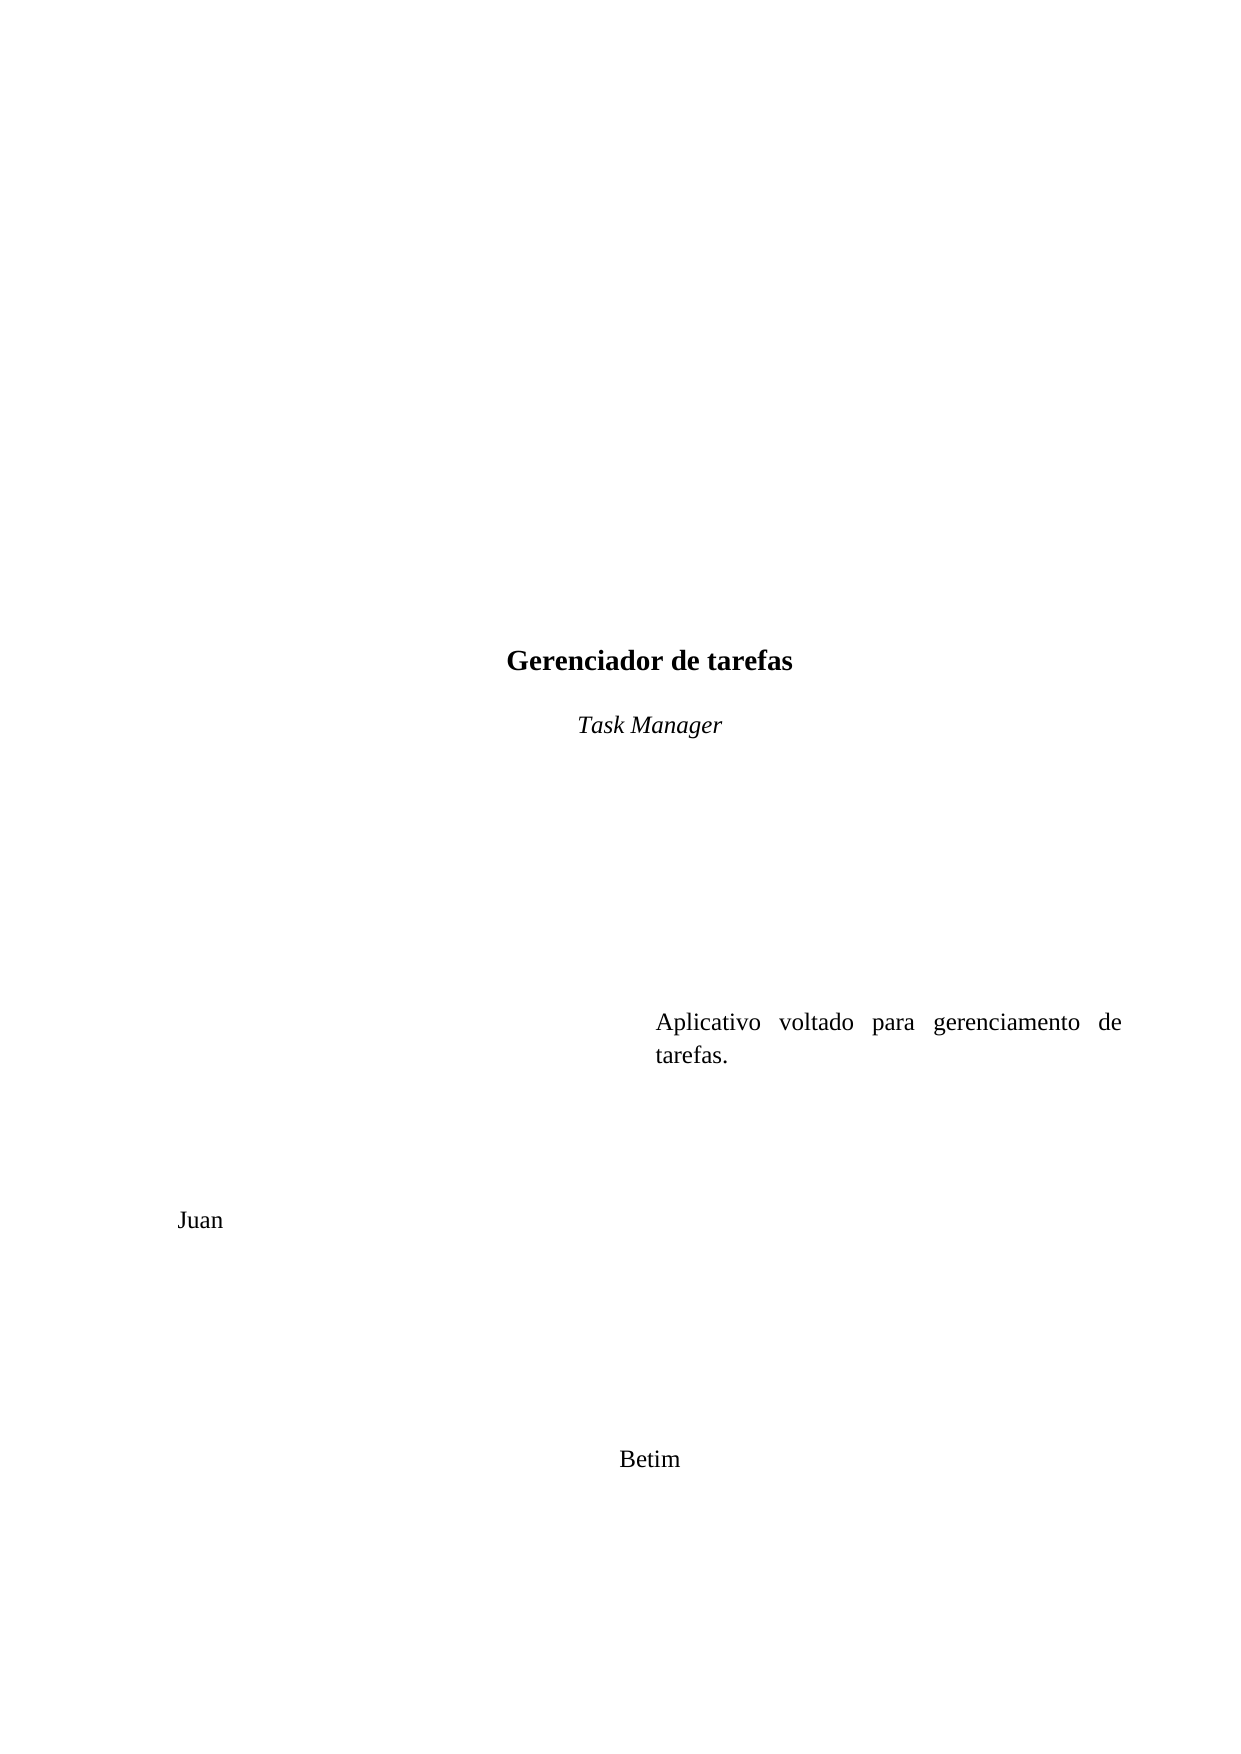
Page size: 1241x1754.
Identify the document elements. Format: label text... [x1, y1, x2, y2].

text Aplicativo voltado para gerenciamento de tarefas. [655, 1007, 1122, 1069]
text Gerenciador de tarefas [177, 643, 1122, 677]
text Task Manager [177, 710, 1122, 739]
text Juan [177, 1206, 1122, 1234]
text Betim [177, 1444, 1122, 1473]
